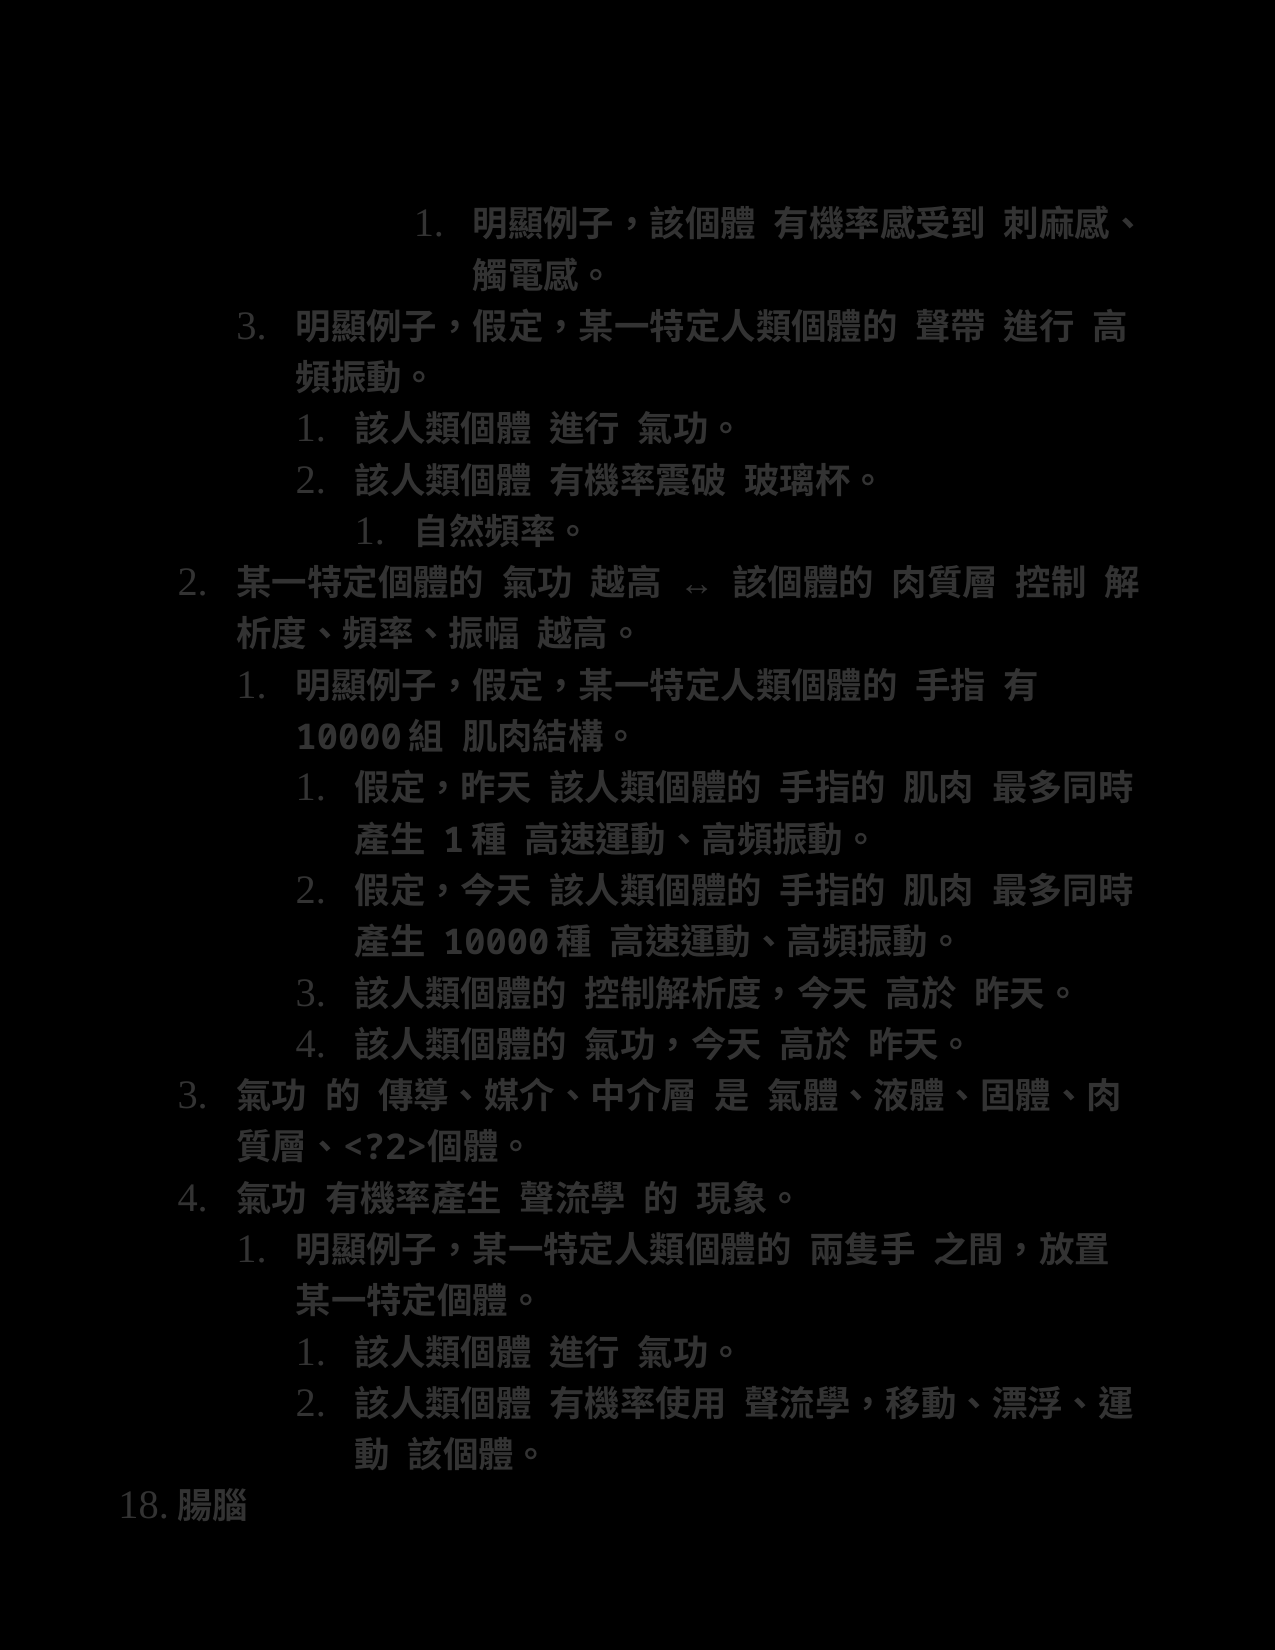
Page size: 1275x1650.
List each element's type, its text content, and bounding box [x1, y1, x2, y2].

list 氣功 有機率產生 聲流學 的 現象。 [177, 1170, 1157, 1221]
list 明顯例子，假定，某一特定人類個體的 手指 有 10000組 肌肉結構。 [236, 657, 1157, 760]
list 該人類個體 進行 氣功。 [295, 401, 1157, 452]
list 明顯例子，該個體 有機率感受到 刺麻感、觸電感。 [413, 196, 1157, 298]
list 假定，今天 該人類個體的 手指的 肌肉 最多同時 產生 10000種 高速運動、高頻振動。 [295, 862, 1157, 965]
list 該人類個體的 氣功，今天 高於 昨天。 [295, 1016, 1157, 1067]
list 明顯例子，假定，某一特定人類個體的 聲帶 進行 高頻振動。 [236, 298, 1157, 401]
list 該人類個體 進行 氣功。 [295, 1324, 1157, 1375]
list 該人類個體 有機率震破 玻璃杯。 [295, 452, 1157, 503]
list 氣功 的 傳導、媒介、中介層 是 氣體、液體、固體、肉質層、<?2>個體。 [177, 1067, 1157, 1170]
list 明顯例子，某一特定人類個體的 兩隻手 之間，放置 某一特定個體。 [236, 1221, 1157, 1324]
list 某一特定個體的 氣功 越高 ↔ 該個體的 肉質層 控制 解析度、頻率、振幅 越高。 [177, 554, 1157, 657]
list 自然頻率。 [354, 503, 1157, 554]
list 假定，昨天 該人類個體的 手指的 肌肉 最多同時 產生 1種 高速運動、高頻振動。 [295, 760, 1157, 862]
list 該人類個體的 控制解析度，今天 高於 昨天。 [295, 965, 1157, 1016]
list 該人類個體 有機率使用 聲流學，移動、漂浮、運動 該個體。 [295, 1375, 1157, 1478]
list 腸腦 [118, 1478, 1157, 1529]
